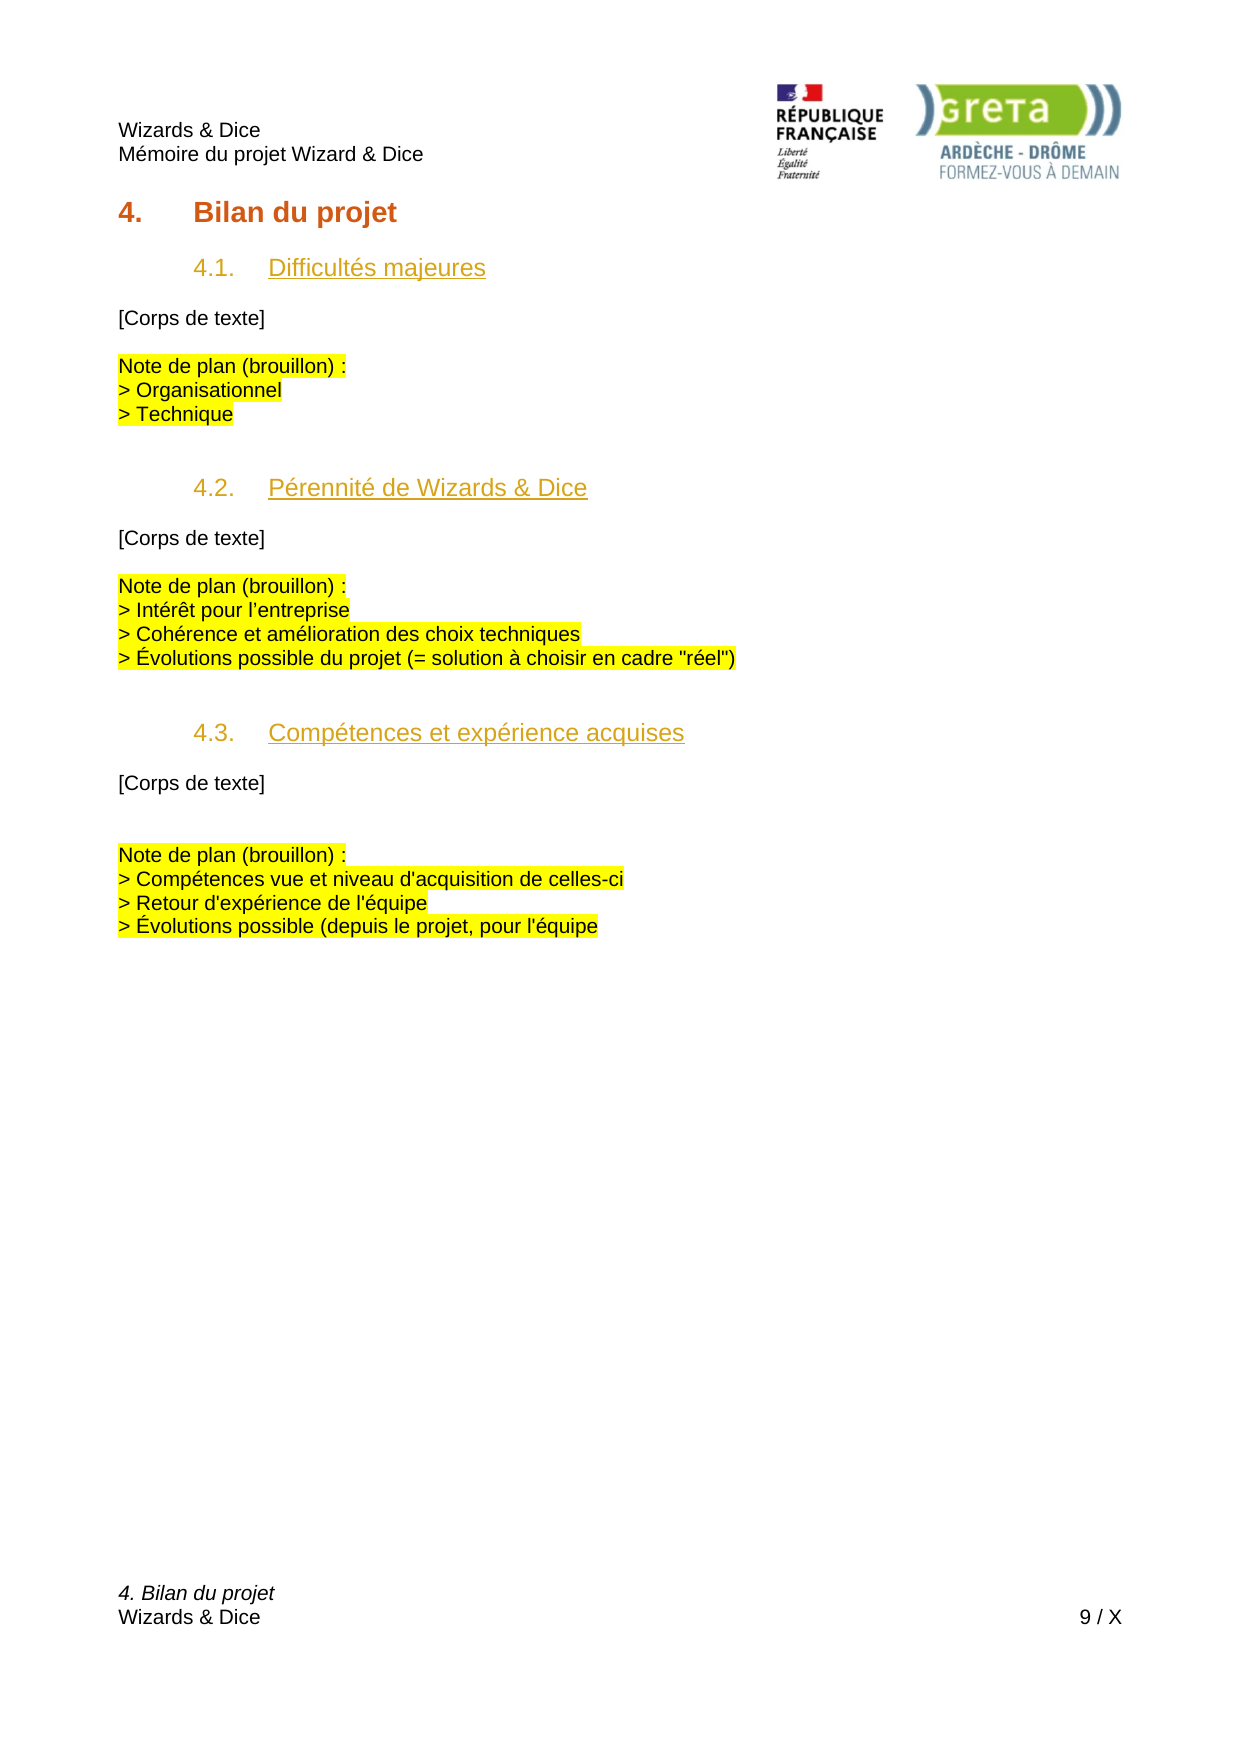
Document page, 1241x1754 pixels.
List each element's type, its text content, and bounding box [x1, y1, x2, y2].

text > Évolutions possible (depuis le projet, pour l'équipe [118, 914, 1122, 938]
text > Cohérence et amélioration des choix techniques [118, 622, 1122, 646]
text Note de plan (brouillon) : [118, 842, 1122, 866]
text [Corps de texte] [118, 526, 1122, 550]
text > Retour d'expérience de l'équipe [118, 890, 1122, 914]
text > Intérêt pour l’entreprise [118, 598, 1122, 622]
subtitle Bilan du projet [118, 196, 1122, 229]
text Note de plan (brouillon) : [118, 354, 1122, 378]
subtitle Difficultés majeures [193, 253, 1122, 282]
text [Corps de texte] [118, 306, 1122, 330]
subtitle Compétences et expérience acquises [193, 718, 1122, 747]
text > Évolutions possible du projet (= solution à choisir en cadre "réel") [118, 646, 1122, 670]
text > Technique [118, 402, 1122, 426]
text > Organisationnel [118, 378, 1122, 402]
text [Corps de texte] [118, 771, 1122, 794]
text Note de plan (brouillon) : [118, 574, 1122, 598]
subtitle Pérennité de Wizards & Dice [193, 473, 1122, 502]
picture [776, 82, 1124, 182]
text > Compétences vue et niveau d'acquisition de celles-ci [118, 866, 1122, 890]
